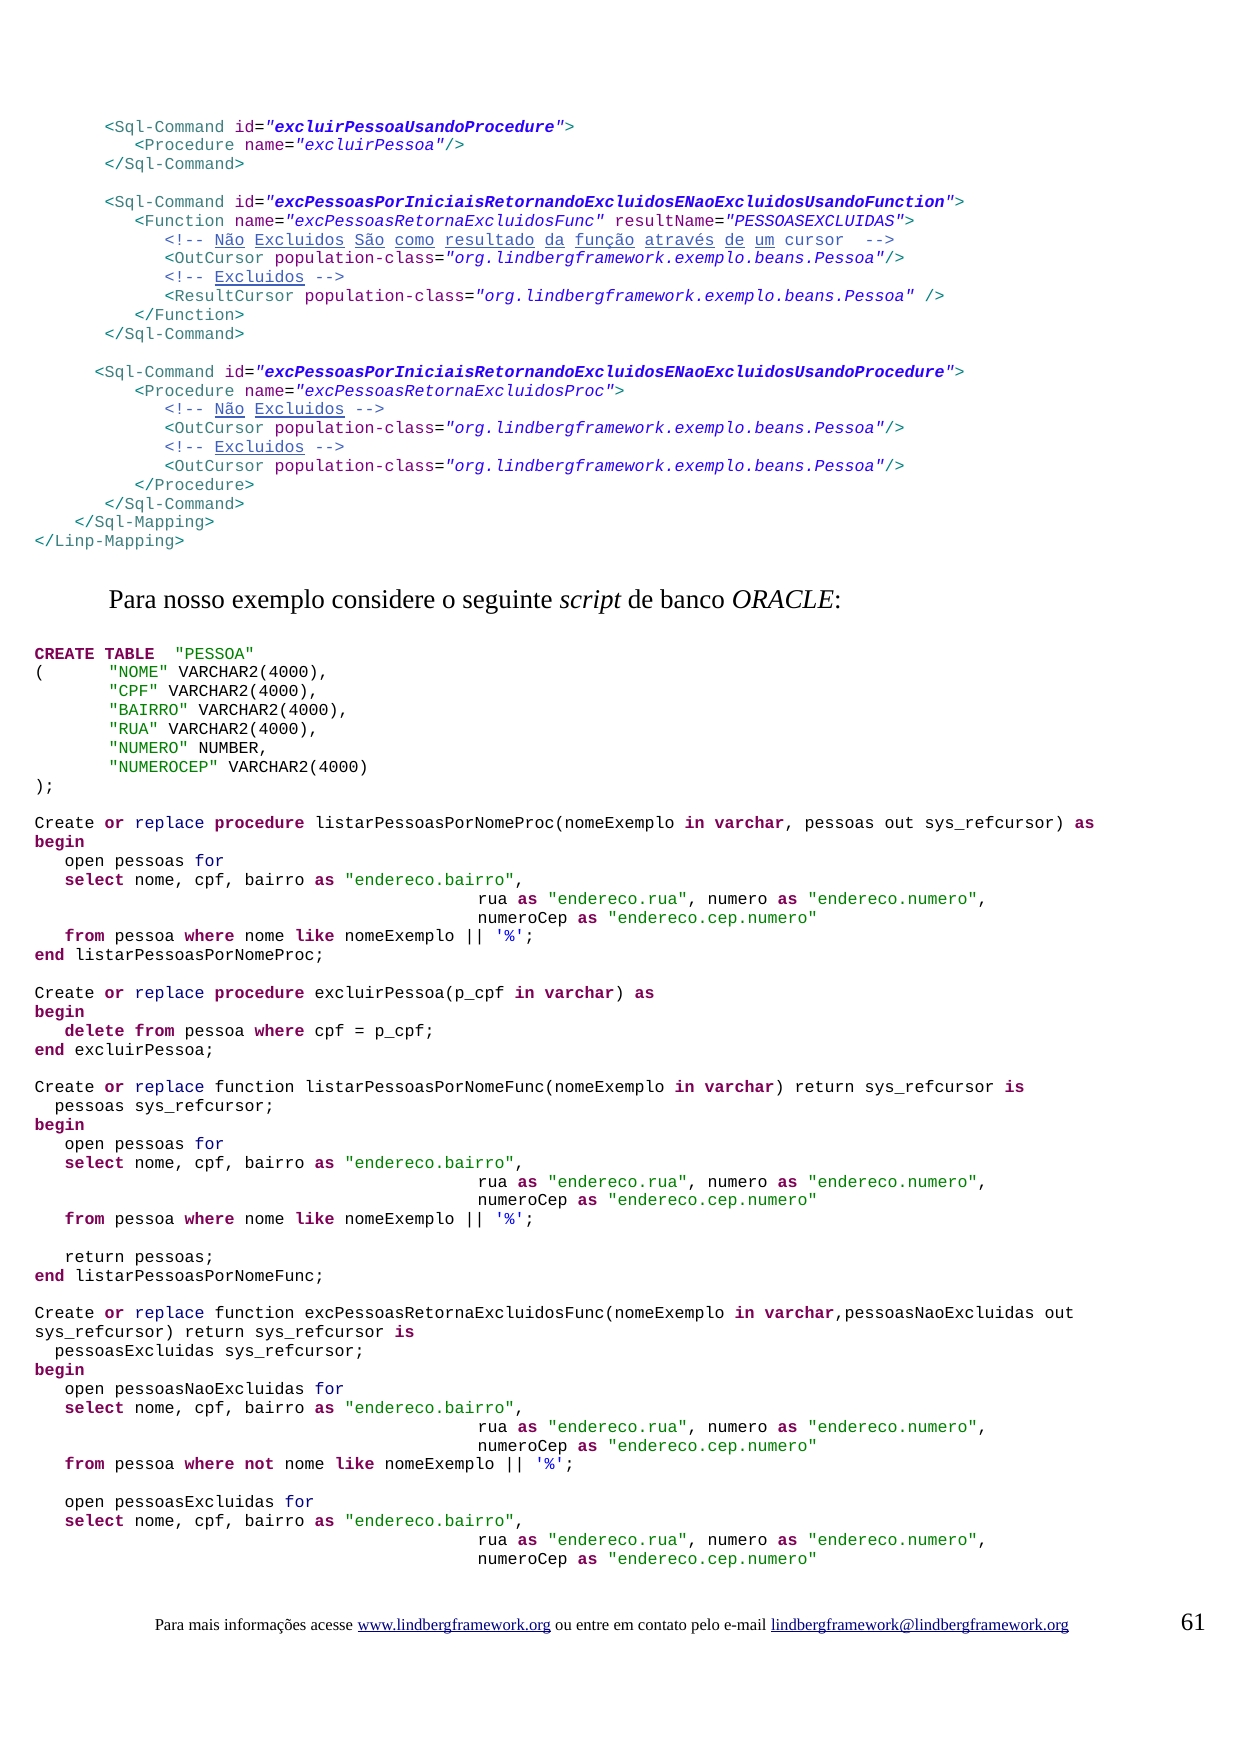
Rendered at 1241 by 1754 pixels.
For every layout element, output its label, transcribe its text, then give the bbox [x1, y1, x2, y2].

text begin [34, 1362, 1206, 1381]
text </Function> [34, 307, 1206, 326]
text </Procedure> [34, 476, 1206, 495]
text open pessoas for [34, 1135, 1206, 1154]
text begin [34, 834, 1206, 853]
text numeroCep as "endereco.cep.numero" [34, 1192, 1206, 1211]
text <!-- Excluidos --> [34, 269, 1206, 288]
text select nome, cpf, bairro as "endereco.bairro", [34, 1154, 1206, 1173]
text Para nosso exemplo considere o seguinte script de banco ORACLE: [34, 583, 1206, 614]
text select nome, cpf, bairro as "endereco.bairro", [34, 871, 1206, 890]
text pessoas sys_refcursor; [34, 1098, 1206, 1117]
text rua as "endereco.rua", numero as "endereco.numero", [34, 890, 1206, 909]
text pessoasExcluidas sys_refcursor; [34, 1343, 1206, 1362]
text end listarPessoasPorNomeProc; [34, 947, 1206, 966]
text from pessoa where not nome like nomeExemplo || '%'; [34, 1456, 1206, 1475]
text Create or replace function listarPessoasPorNomeFunc(nomeExemplo in varchar) return sys_refcursor is [34, 1079, 1206, 1098]
text ( "NOME" VARCHAR2(4000), [34, 664, 1206, 683]
text </Linp-Mapping> [34, 533, 1206, 552]
text </Sql-Command> [34, 326, 1206, 344]
text <Sql-Command id="excPessoasPorIniciaisRetornandoExcluidosENaoExcluidosUsandoFunction"> [34, 193, 1206, 212]
text <OutCursor population-class="org.lindbergframework.exemplo.beans.Pessoa"/> [34, 250, 1206, 269]
text </Sql-Command> [34, 495, 1206, 514]
text <Procedure name="excluirPessoa"/> [34, 137, 1206, 156]
text rua as "endereco.rua", numero as "endereco.numero", [34, 1418, 1206, 1437]
text Create or replace procedure excluirPessoa(p_cpf in varchar) as [34, 984, 1206, 1003]
text begin [34, 1003, 1206, 1022]
text end excluirPessoa; [34, 1041, 1206, 1060]
text "RUA" VARCHAR2(4000), [34, 721, 1206, 739]
text <Sql-Command id="excPessoasPorIniciaisRetornandoExcluidosENaoExcluidosUsandoProcedure"> [34, 363, 1206, 382]
text numeroCep as "endereco.cep.numero" [34, 1550, 1206, 1569]
text return pessoas; [34, 1248, 1206, 1267]
text </Sql-Command> [34, 156, 1206, 175]
text rua as "endereco.rua", numero as "endereco.numero", [34, 1531, 1206, 1550]
text <OutCursor population-class="org.lindbergframework.exemplo.beans.Pessoa"/> [34, 457, 1206, 476]
text from pessoa where nome like nomeExemplo || '%'; [34, 1211, 1206, 1230]
text <ResultCursor population-class="org.lindbergframework.exemplo.beans.Pessoa" /> [34, 288, 1206, 307]
text select nome, cpf, bairro as "endereco.bairro", [34, 1399, 1206, 1418]
text from pessoa where nome like nomeExemplo || '%'; [34, 928, 1206, 947]
text open pessoasNaoExcluidas for [34, 1381, 1206, 1399]
text Create or replace function excPessoasRetornaExcluidosFunc(nomeExemplo in varchar,pessoasNaoExcluidas out sys_refcursor) return sys_refcursor is [34, 1305, 1206, 1343]
text <Function name="excPessoasRetornaExcluidosFunc" resultName="PESSOASEXCLUIDAS"> [34, 212, 1206, 231]
text "NUMEROCEP" VARCHAR2(4000) [34, 758, 1206, 777]
text rua as "endereco.rua", numero as "endereco.numero", [34, 1173, 1206, 1192]
text ); [34, 777, 1206, 796]
text "NUMERO" NUMBER, [34, 739, 1206, 758]
text select nome, cpf, bairro as "endereco.bairro", [34, 1512, 1206, 1531]
text <OutCursor population-class="org.lindbergframework.exemplo.beans.Pessoa"/> [34, 420, 1206, 439]
text Create or replace procedure listarPessoasPorNomeProc(nomeExemplo in varchar, pessoas out sys_refcursor) as [34, 815, 1206, 834]
text <Procedure name="excPessoasRetornaExcluidosProc"> [34, 382, 1206, 401]
text open pessoasExcluidas for [34, 1494, 1206, 1512]
text <!-- Não Excluidos São como resultado da função através de um cursor --> [34, 231, 1206, 250]
text "BAIRRO" VARCHAR2(4000), [34, 702, 1206, 721]
text begin [34, 1117, 1206, 1135]
text delete from pessoa where cpf = p_cpf; [34, 1022, 1206, 1041]
text <!-- Excluidos --> [34, 439, 1206, 457]
text numeroCep as "endereco.cep.numero" [34, 1437, 1206, 1456]
text <!-- Não Excluidos --> [34, 401, 1206, 420]
text open pessoas for [34, 853, 1206, 871]
text </Sql-Mapping> [34, 514, 1206, 533]
text end listarPessoasPorNomeFunc; [34, 1267, 1206, 1286]
text numeroCep as "endereco.cep.numero" [34, 909, 1206, 928]
text <Sql-Command id="excluirPessoaUsandoProcedure"> [34, 118, 1206, 137]
text CREATE TABLE "PESSOA" [34, 645, 1206, 664]
text "CPF" VARCHAR2(4000), [34, 683, 1206, 702]
